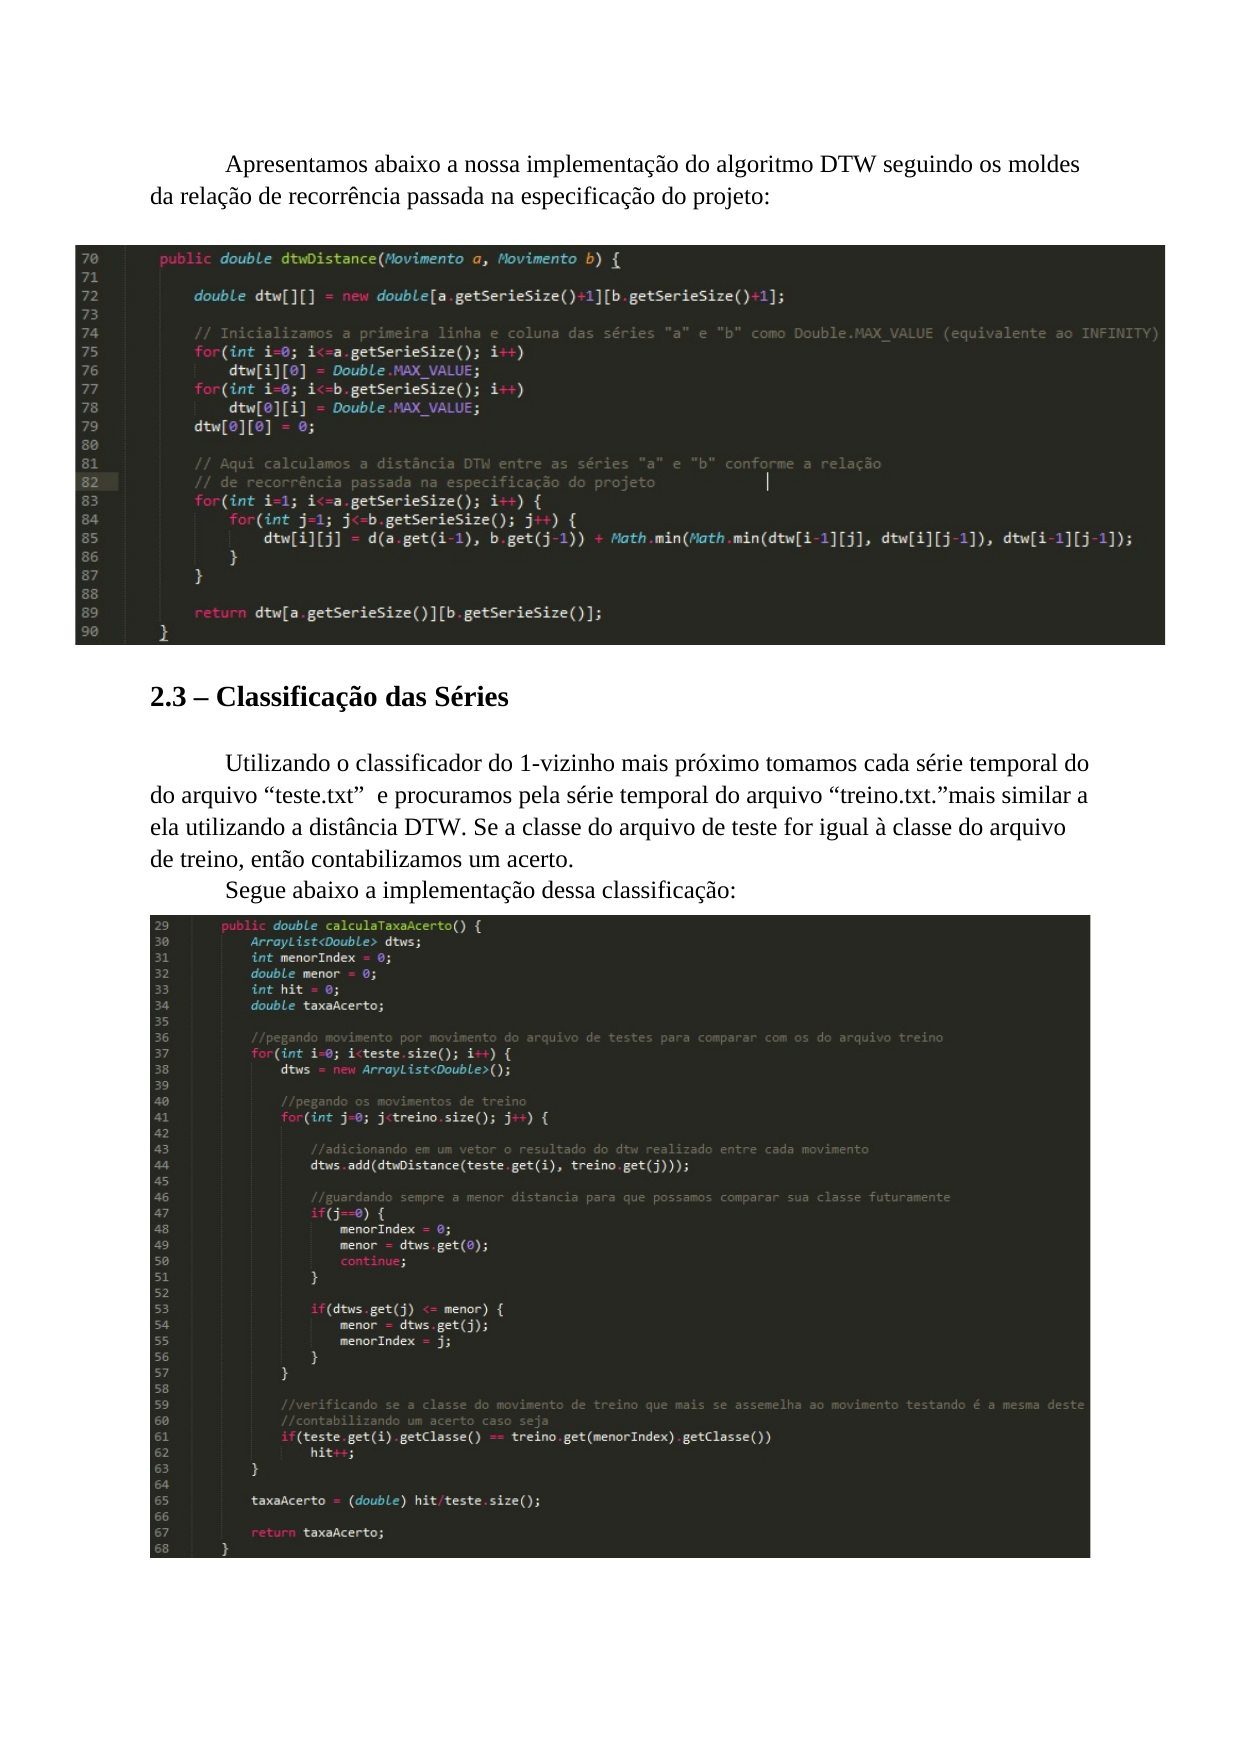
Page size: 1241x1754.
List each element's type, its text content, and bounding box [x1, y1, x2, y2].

picture [150, 915, 1091, 1558]
picture [75, 245, 1166, 645]
text Utilizando o classificador do 1-vizinho mais próximo tomamos cada série temporal do do arquivo “teste.txt” e procuramos pela série temporal do arquivo “treino.txt.”mais similar a ela utilizando a distância DTW. Se a classe do arquivo de teste for igual à classe do arquivo de treino, então contabilizamos um acerto. [150, 749, 1091, 873]
text 2.3 – Classificação das Séries [150, 681, 1091, 713]
text Segue abaixo a implementação dessa classificação: [150, 877, 1091, 904]
text Apresentamos abaixo a nossa implementação do algoritmo DTW seguindo os moldes da relação de recorrência passada na especificação do projeto: [150, 150, 1091, 209]
